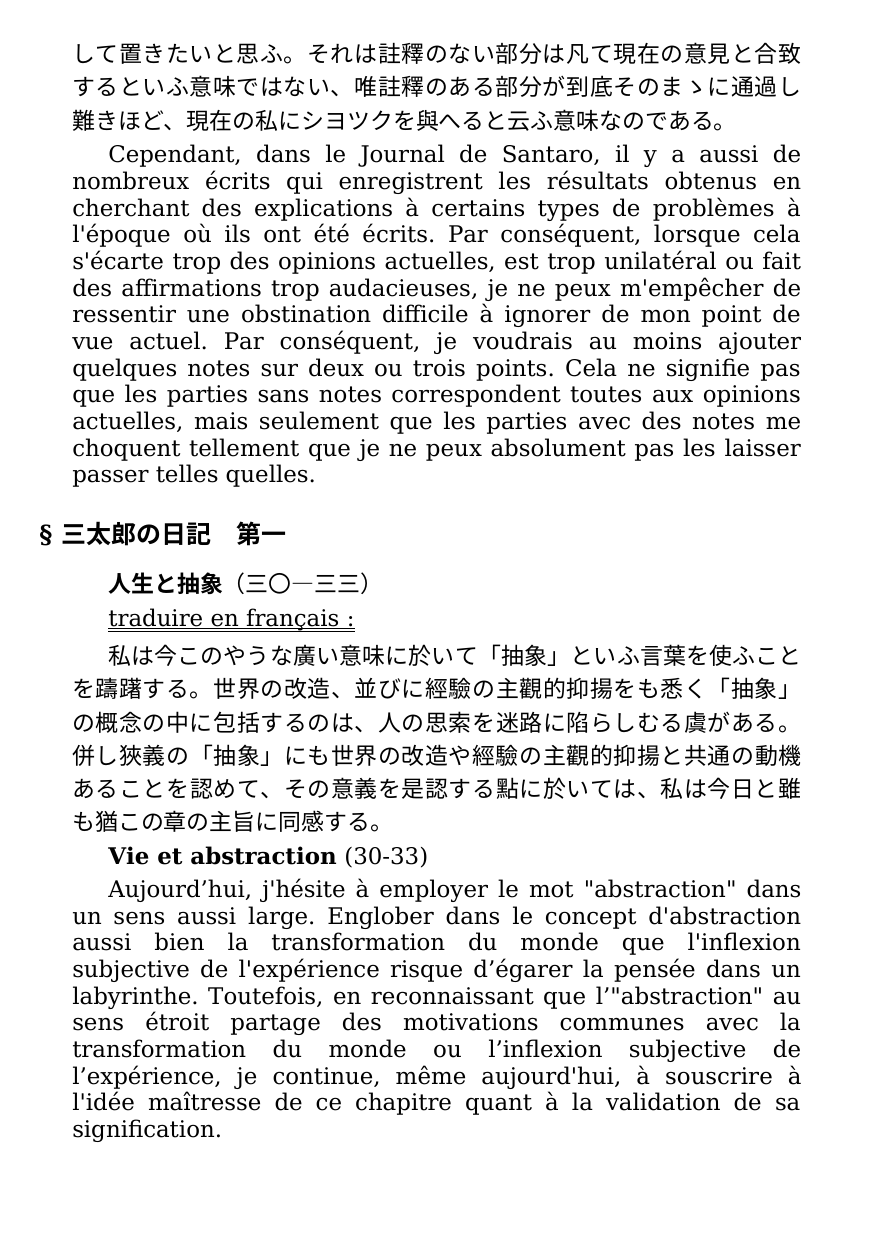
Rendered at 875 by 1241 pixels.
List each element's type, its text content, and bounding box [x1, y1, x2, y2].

text して置きたいと思ふ。それは註釋のない部分は凡て現在の意見と合致するといふ意味ではない、唯註釋のある部分が到底そのまゝに通過し難きほど、現在の私にシヨツクを與へると云ふ意味なのである。 [72, 36, 802, 136]
text Cependant, dans le Journal de Santaro, il y a aussi de nombreux écrits qui enregistrent les résultats obtenus en cherchant des explications à certains types de problèmes à l'époque où ils ont été écrits. Par conséquent, lorsque cela s'écarte trop des opinions actuelles, est trop unilatéral ou fait des affirmations trop audacieuses, je ne peux m'empêcher de ressentir une obstination difficile à ignorer de mon point de vue actuel. Par conséquent, je voudrais au moins ajouter quelques notes sur deux ou trois points. Cela ne signifie pas que les parties sans notes correspondent toutes aux opinions actuelles, mais seulement que les parties avec des notes me choquent tellement que je ne peux absolument pas les laisser passer telles quelles. [72, 142, 802, 488]
text 人生と抽象（三〇―三三） [72, 566, 802, 599]
text Aujourd’hui, j'hésite à employer le mot "abstraction" dans un sens aussi large. Englober dans le concept d'abstraction aussi bien la transformation du monde que l'inflexion subjective de l'expérience risque d’égarer la pensée dans un labyrinthe. Toutefois, en reconnaissant que l’"abstraction" au sens étroit partage des motivations communes avec la transformation du monde ou l’inflexion subjective de l’expérience, je continue, même aujourd'hui, à souscrire à l'idée maîtresse de ce chapitre quant à la validation de sa signification. [72, 876, 802, 1143]
text traduire en français : [72, 605, 802, 632]
subtitle § 三太郎の日記 第一 [36, 512, 838, 554]
text Vie et abstraction (30-33) [72, 843, 802, 870]
text 私は今このやうな廣い意味に於いて「抽象」といふ言葉を使ふことを躊躇する。世界の改造、並びに經驗の主觀的抑揚をも悉く「抽象」の概念の中に包括するのは、人の思索を迷路に陷らしむる虞がある。併し狹義の「抽象」にも世界の改造や經驗の主觀的抑揚と共通の動機あることを認めて、その意義を是認する點に於いては、私は今日と雖も猶この章の主旨に同感する。 [72, 638, 802, 837]
